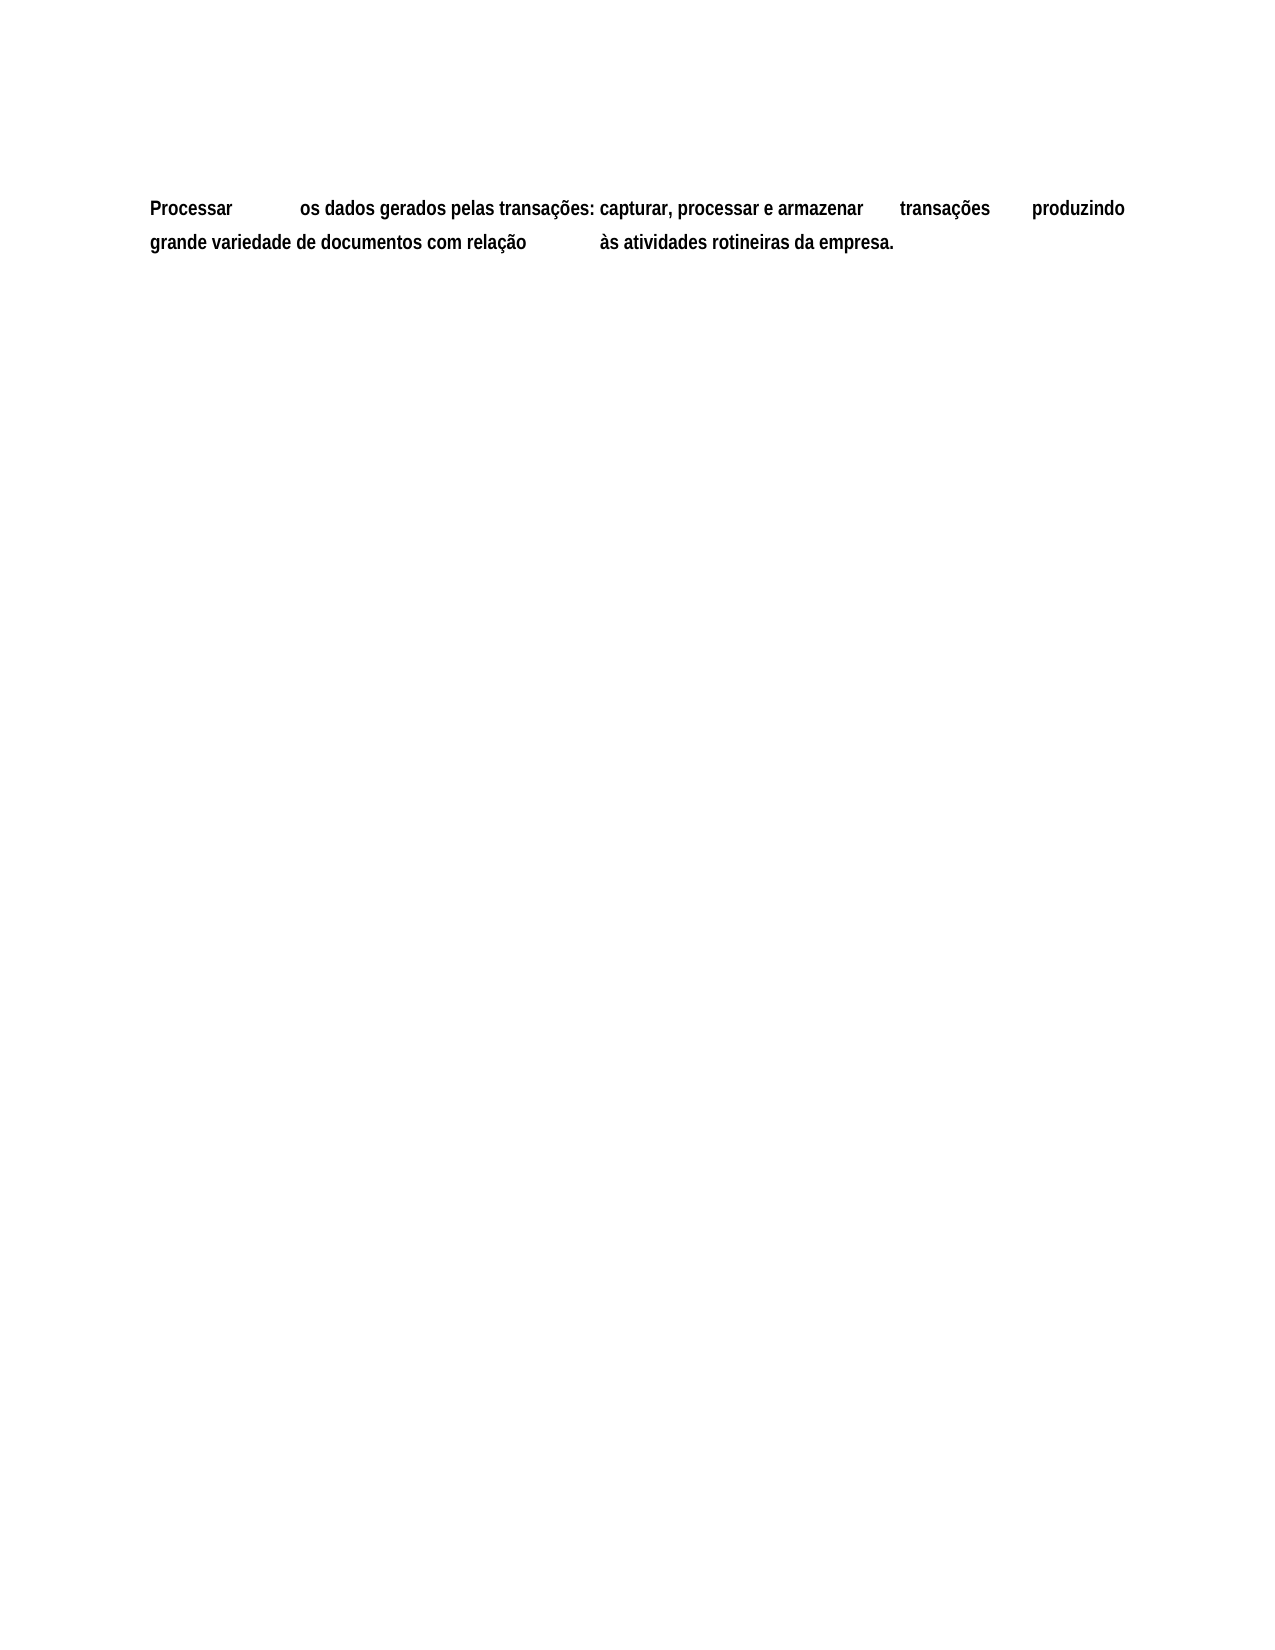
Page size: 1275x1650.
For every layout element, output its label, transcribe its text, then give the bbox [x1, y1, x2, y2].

subtitle Processar os dados gerados pelas transações: capturar, processar e armazenar transações produzindo grande variedade de documentos com relação às atividades rotineiras da empresa. [150, 196, 1125, 253]
